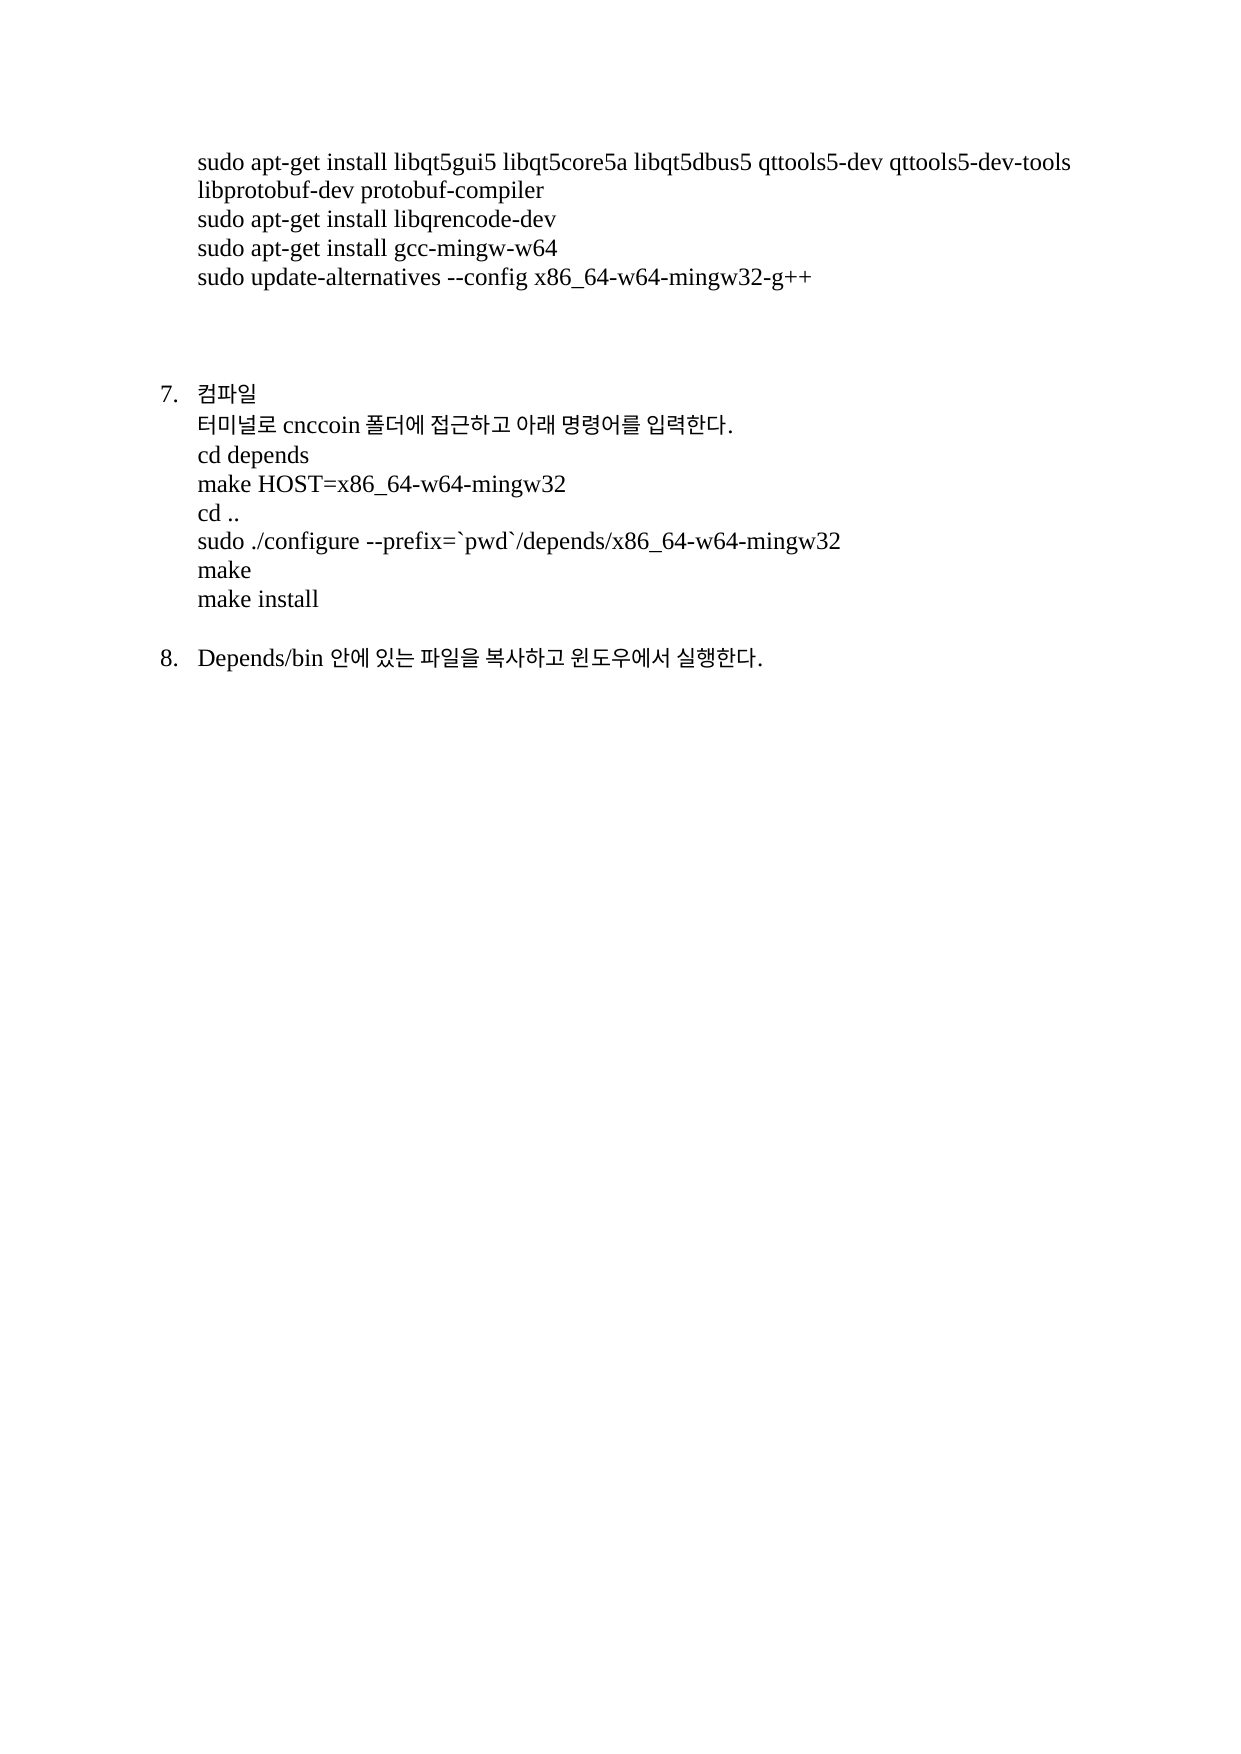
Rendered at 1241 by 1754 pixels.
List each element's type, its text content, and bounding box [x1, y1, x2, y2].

list sudo apt-get install libqt5gui5 libqt5core5a libqt5dbus5 qttools5-dev qttools5-dev-tools libprotobuf-dev protobuf-compiler sudo apt-get install libqrencode-dev sudo apt-get install gcc-mingw-w64 sudo update-alternatives --config x86_64-w64-mingw32-g++ [160, 118, 1122, 377]
list 컴파일 터미널로 cnccoin폴더에 접근하고 아래 명령어를 입력한다. cd depends make HOST=x86_64-w64-mingw32 cd .. sudo ./configure --prefix=`pwd`/depends/x86_64-w64-mingw32 make make install [160, 377, 1122, 641]
list Depends/bin 안에 있는 파일을 복사하고 윈도우에서 실행한다. [160, 641, 1122, 673]
